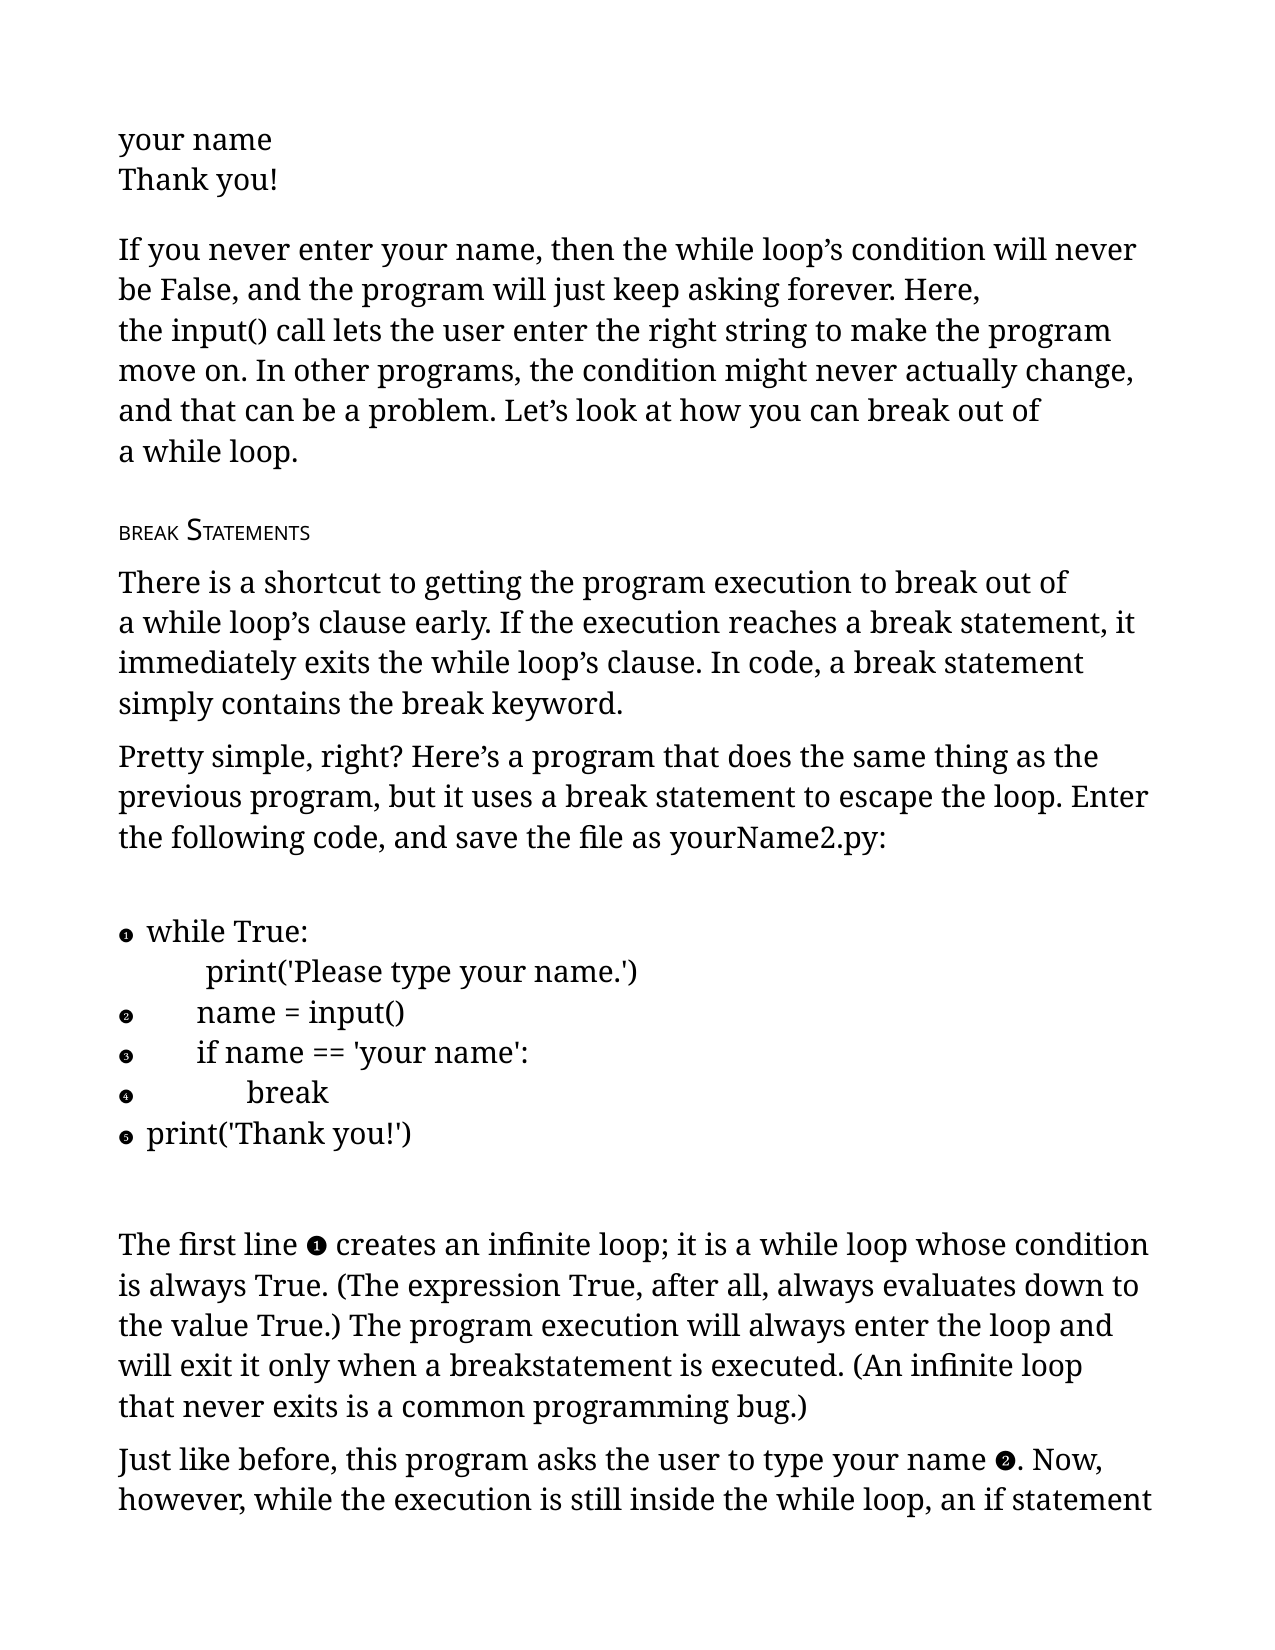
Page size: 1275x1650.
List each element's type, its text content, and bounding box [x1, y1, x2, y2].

text ❶ while True: [118, 911, 1157, 951]
text your name [118, 118, 1157, 158]
text ❺ print('Thank you!') [118, 1113, 1157, 1153]
text ❷ name = input() [118, 991, 1157, 1032]
text print('Please type your name.') [118, 951, 1157, 991]
text The first line ❶ creates an infinite loop; it is a while loop whose condition is always True. (The expression True, after all, always evaluates down to the value True.) The program execution will always enter the loop and will exit it only when a breakstatement is executed. (An infinite loop that never exits is a common programming bug.) [118, 1224, 1157, 1426]
text There is a shortcut to getting the program execution to break out of a while loop’s clause early. If the execution reaches a break statement, it immediately exits the while loop’s clause. In code, a break statement simply contains the break keyword. [118, 561, 1157, 723]
text ❸ if name == 'your name': [118, 1032, 1157, 1072]
text Pretty simple, right? Here’s a program that does the same thing as the previous program, but it uses a break statement to escape the loop. Enter the following code, and save the file as yourName2.py: [118, 736, 1157, 857]
text Just like before, this program asks the user to type your name ❷. Now, however, while the execution is still inside the while loop, an if statement [118, 1438, 1157, 1519]
text If you never enter your name, then the while loop’s condition will never be False, and the program will just keep asking forever. Here, the input() call lets the user enter the right string to make the program move on. In other programs, the condition might never actually change, and that can be a problem. Let’s look at how you can break out of a while loop. [118, 228, 1157, 471]
text ❹ break [118, 1072, 1157, 1113]
subtitle break Statements [118, 508, 1157, 549]
text Thank you! [118, 158, 1157, 199]
